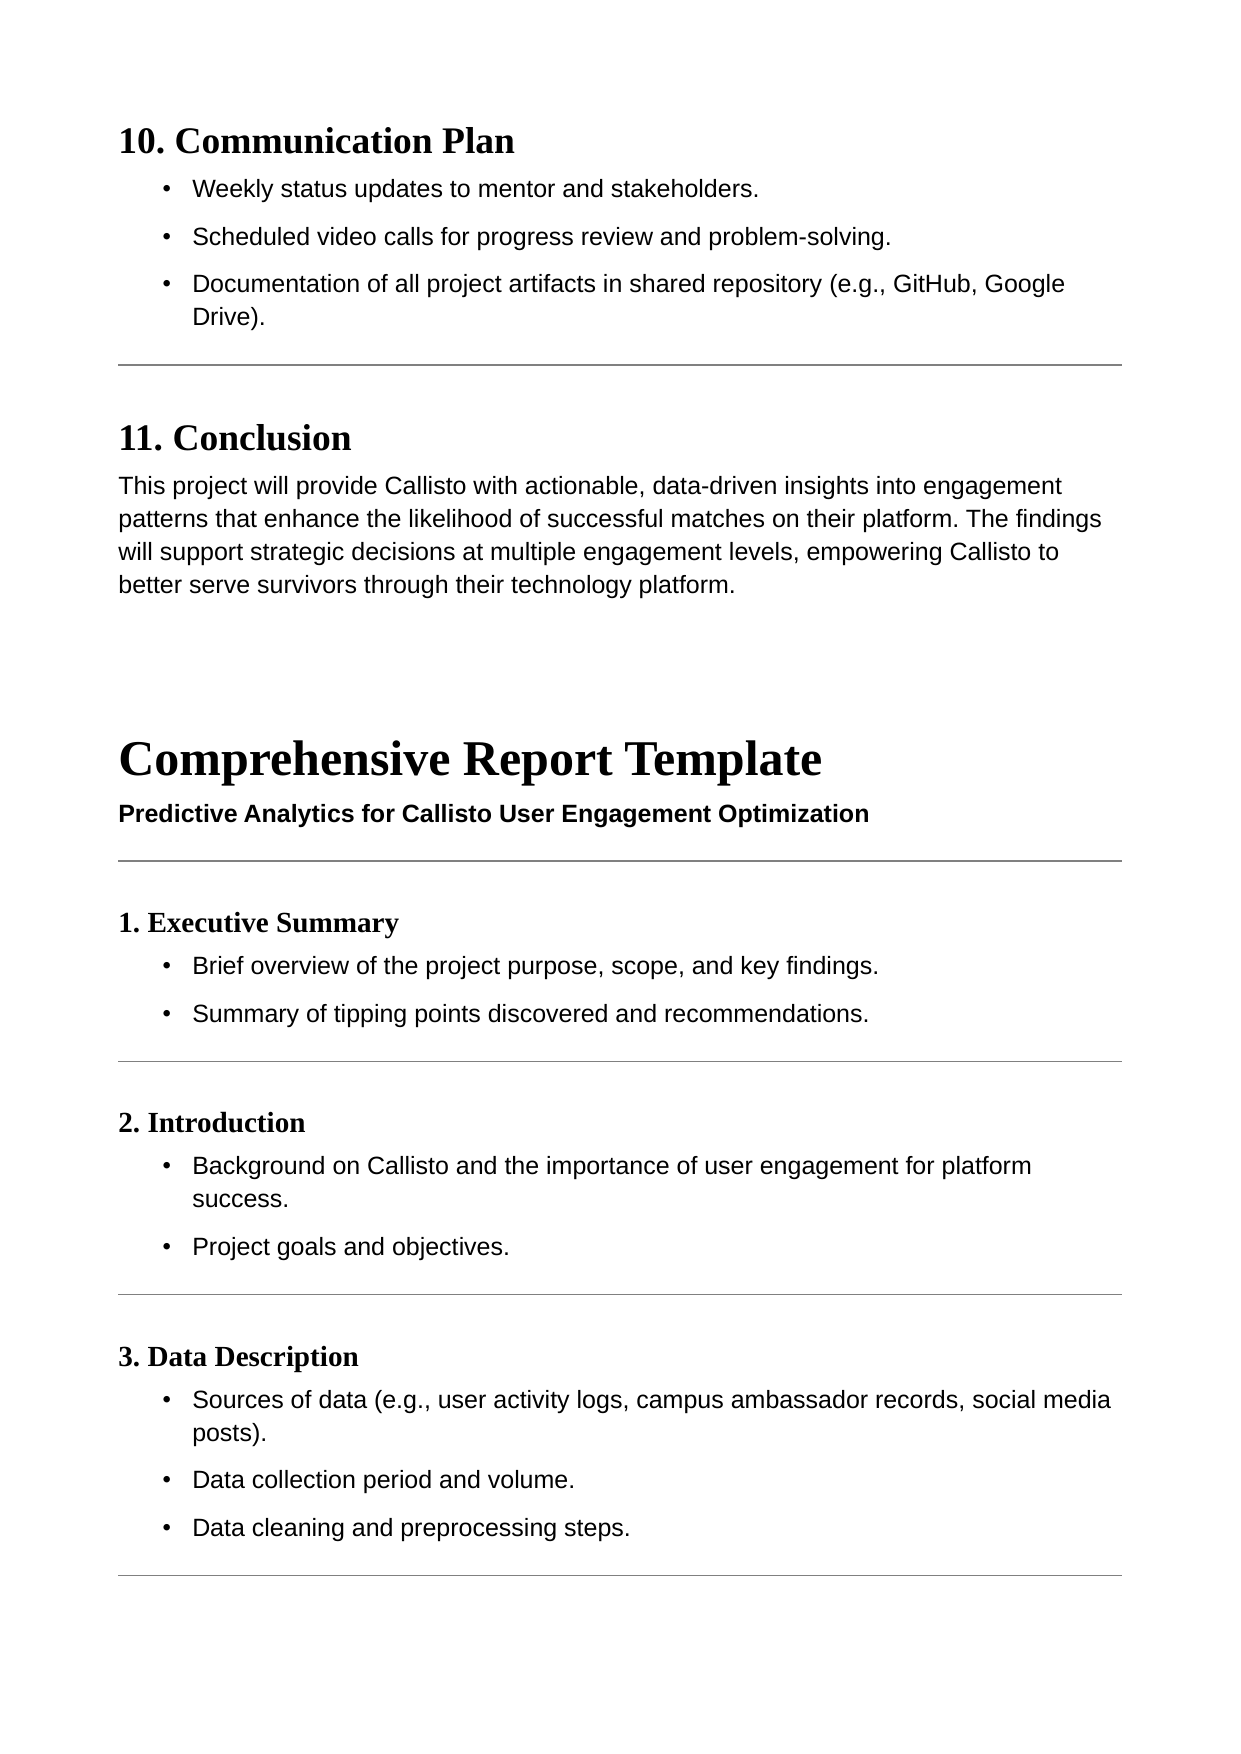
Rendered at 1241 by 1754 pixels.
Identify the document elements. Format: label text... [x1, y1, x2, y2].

list Data cleaning and preprocessing steps. [162, 1513, 1122, 1542]
list Sources of data (e.g., user activity logs, campus ambassador records, social media posts). [162, 1385, 1122, 1447]
subtitle 2. Introduction [118, 1105, 1122, 1139]
list Weekly status updates to mentor and stakeholders. [162, 174, 1122, 203]
subtitle 11. Conclusion [118, 415, 1122, 458]
subtitle 1. Executive Summary [118, 905, 1122, 938]
subtitle 3. Data Description [118, 1339, 1122, 1372]
list Summary of tipping points discovered and recommendations. [162, 999, 1122, 1028]
list Documentation of all project artifacts in shared repository (e.g., GitHub, Google Drive). [162, 269, 1122, 331]
subtitle Comprehensive Report Template [118, 728, 1122, 786]
list Background on Callisto and the importance of user engagement for platform success. [162, 1151, 1122, 1213]
text This project will provide Callisto with actionable, data-driven insights into engagement patterns that enhance the likelihood of successful matches on their platform. The findings will support strategic decisions at multiple engagement levels, empowering Callisto to better serve survivors through their technology platform. [118, 471, 1122, 598]
subtitle 10. Communication Plan [118, 118, 1122, 161]
text Predictive Analytics for Callisto User Engagement Optimization [118, 798, 1122, 827]
list Brief overview of the project purpose, scope, and key findings. [162, 951, 1122, 980]
list Scheduled video calls for progress review and problem-solving. [162, 221, 1122, 250]
list Data collection period and volume. [162, 1465, 1122, 1494]
list Project goals and objectives. [162, 1232, 1122, 1261]
